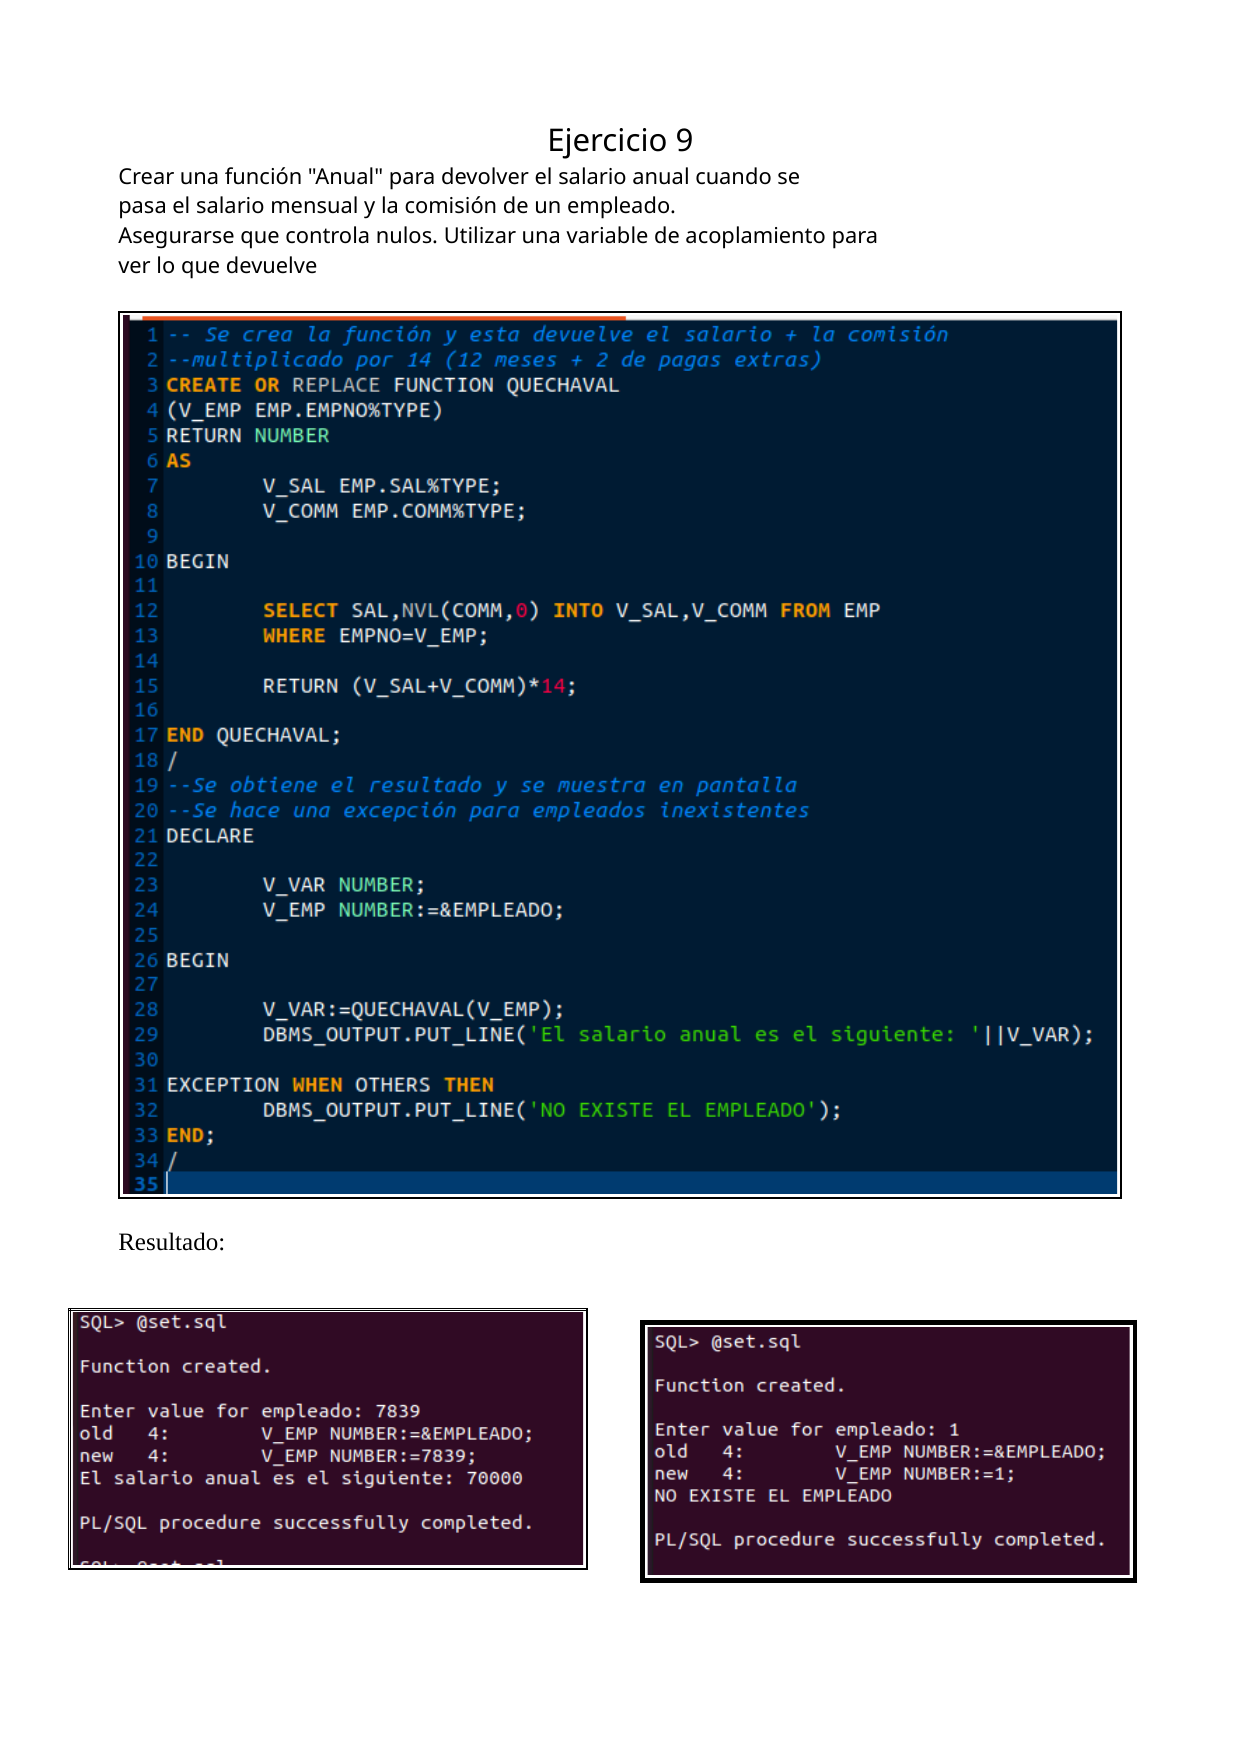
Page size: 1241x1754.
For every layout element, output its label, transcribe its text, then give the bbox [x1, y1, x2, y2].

text Ejercicio 9 [118, 118, 1122, 161]
picture [72, 1312, 584, 1565]
text [71, 1311, 586, 1568]
text Crear una función "Anual" para devolver el salario anual cuando se pasa el salario mensual y la comisión de un empleado. Asegurarse que controla nulos. Utilizar una variable de acoplamiento para ver lo que devuelve [118, 161, 1122, 280]
text [645, 1325, 1133, 1578]
text Resultado: [118, 1227, 1122, 1256]
picture [647, 1327, 1130, 1575]
picture [123, 315, 1118, 1194]
